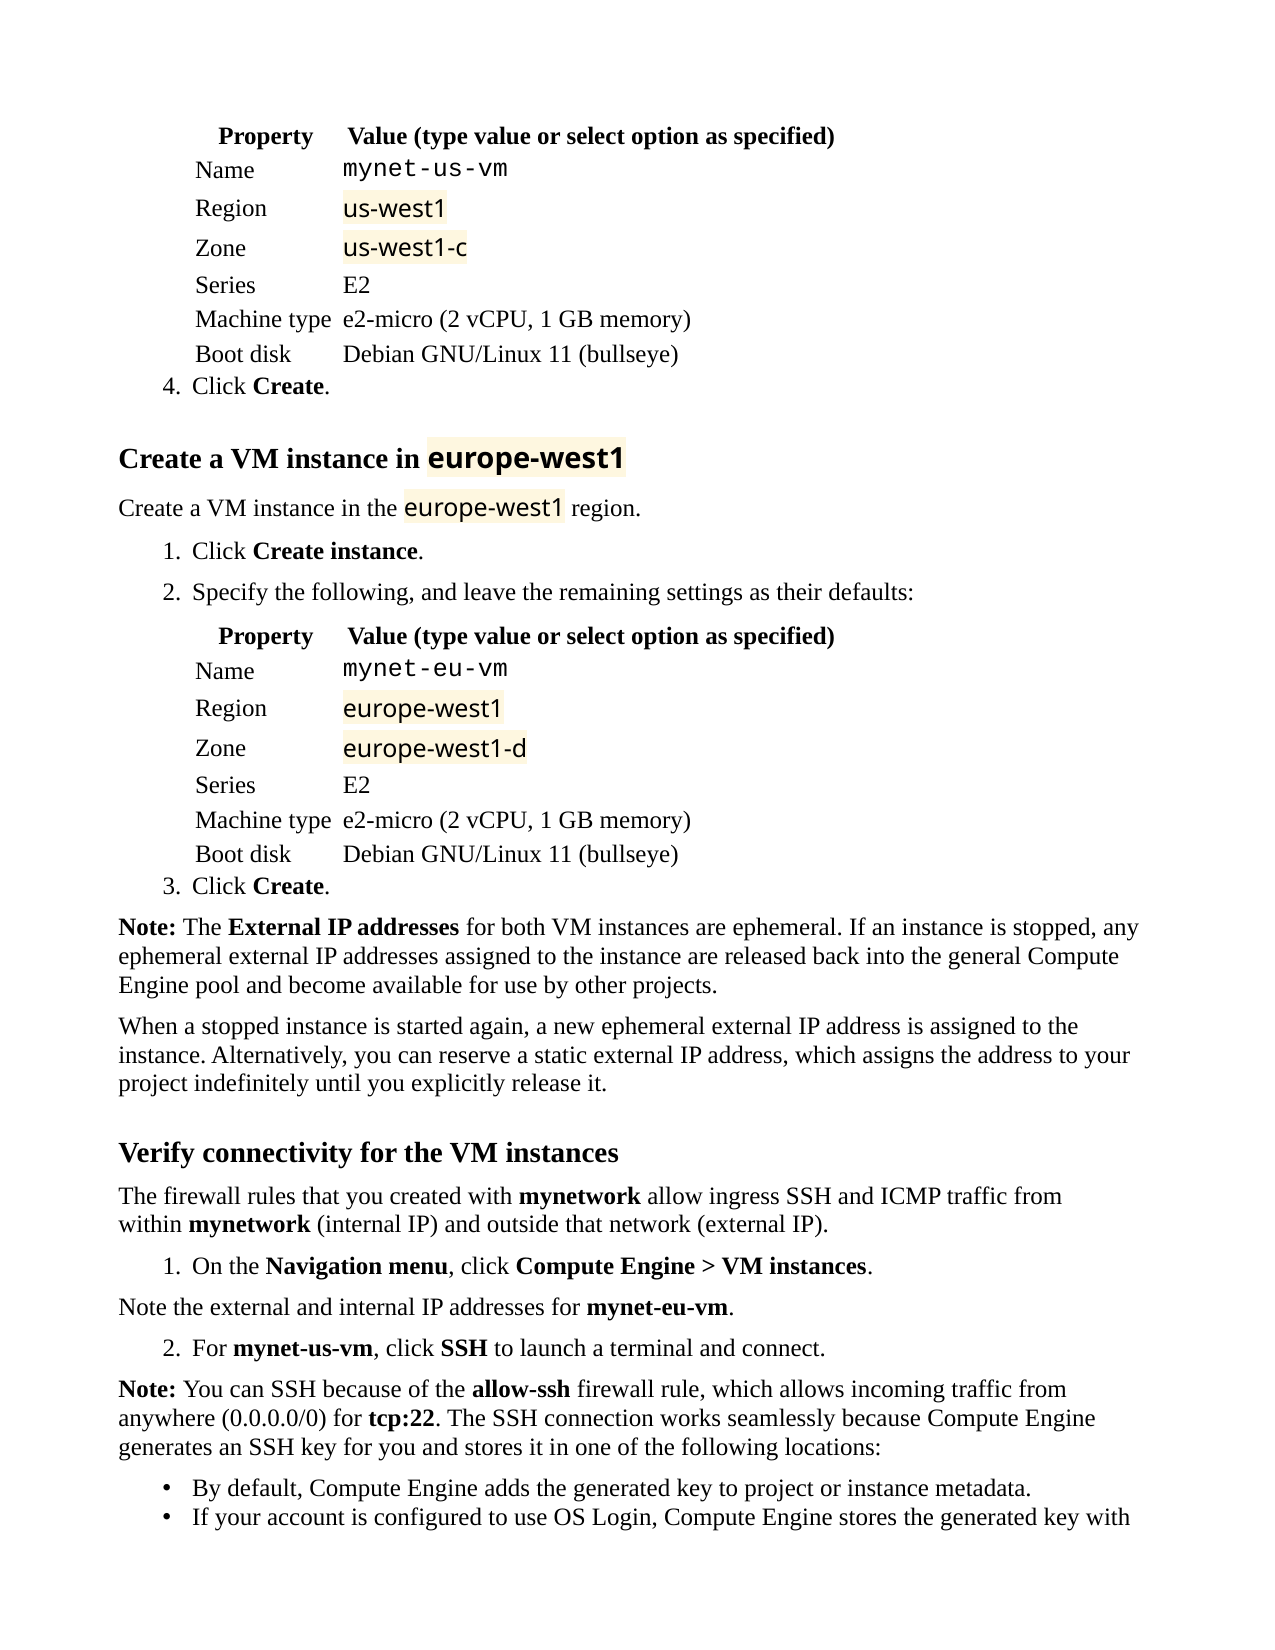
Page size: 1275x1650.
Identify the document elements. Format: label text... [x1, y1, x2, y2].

table_cell Region [192, 688, 340, 727]
table_cell Debian GNU/Linux 11 (bullseye) [340, 836, 842, 871]
table_cell E2 [340, 767, 842, 802]
table_cell Zone [192, 227, 340, 267]
text The firewall rules that you created with mynetwork allow ingress SSH and ICMP traffic from within mynetwork (internal IP) and outside that network (external IP). [118, 1181, 1157, 1238]
list On the Navigation menu, click Compute Engine > VM instances. [162, 1251, 1157, 1279]
list If your account is configured to use OS Login, Compute Engine stores the generated key with [162, 1502, 1157, 1531]
table_cell Name [192, 153, 340, 187]
table_header Property [192, 618, 340, 653]
subtitle Verify connectivity for the VM instances [118, 1135, 1157, 1168]
text When a stopped instance is started again, a new ephemeral external IP address is assigned to the instance. Alternatively, you can reserve a static external IP address, which assigns the address to your project indefinitely until you explicitly release it. [118, 1011, 1157, 1097]
list Click Create. [162, 871, 1157, 900]
list Click Create. [162, 371, 1157, 399]
table_cell e2-micro (2 vCPU, 1 GB memory) [340, 302, 842, 336]
table_cell E2 [340, 267, 842, 302]
table_cell Zone [192, 728, 340, 767]
list Specify the following, and leave the remaining settings as their defaults: [162, 577, 1157, 606]
table_cell Boot disk [192, 836, 340, 871]
table_cell Name [192, 653, 340, 687]
list For mynet-us-vm, click SSH to launch a terminal and connect. [162, 1333, 1157, 1362]
table_cell Debian GNU/Linux 11 (bullseye) [340, 336, 842, 371]
list By default, Compute Engine adds the generated key to project or instance metadata. [162, 1473, 1157, 1502]
table_cell Region [192, 187, 340, 227]
list Click Create instance. [162, 536, 1157, 564]
table_cell Machine type [192, 302, 340, 336]
table_header Property [192, 118, 340, 153]
table_cell us-west1 [340, 187, 842, 227]
table_cell europe-west1-d [340, 728, 842, 767]
table_header Value (type value or select option as specified) [340, 118, 842, 153]
table_cell mynet-eu-vm [340, 653, 842, 687]
table_cell Boot disk [192, 336, 340, 371]
table_cell europe-west1 [340, 688, 842, 727]
table_cell mynet-us-vm [340, 153, 842, 187]
table_header Value (type value or select option as specified) [340, 618, 842, 653]
table_cell Machine type [192, 802, 340, 836]
subtitle Create a VM instance in europe-west1 [118, 437, 1157, 477]
text Note: You can SSH because of the allow-ssh firewall rule, which allows incoming traffic from anywhere (0.0.0.0/0) for tcp:22. The SSH connection works seamlessly because Compute Engine generates an SSH key for you and stores it in one of the following locations: [118, 1374, 1157, 1461]
text Note: The External IP addresses for both VM instances are ephemeral. If an instance is stopped, any ephemeral external IP addresses assigned to the instance are released back into the general Compute Engine pool and become available for use by other projects. [118, 912, 1157, 998]
table_cell Series [192, 267, 340, 302]
table_cell us-west1-c [340, 227, 842, 267]
table_cell Series [192, 767, 340, 802]
text Create a VM instance in the europe-west1 region. [118, 489, 1157, 523]
text Note the external and internal IP addresses for mynet-eu-vm. [118, 1292, 1157, 1321]
table_cell e2-micro (2 vCPU, 1 GB memory) [340, 802, 842, 836]
